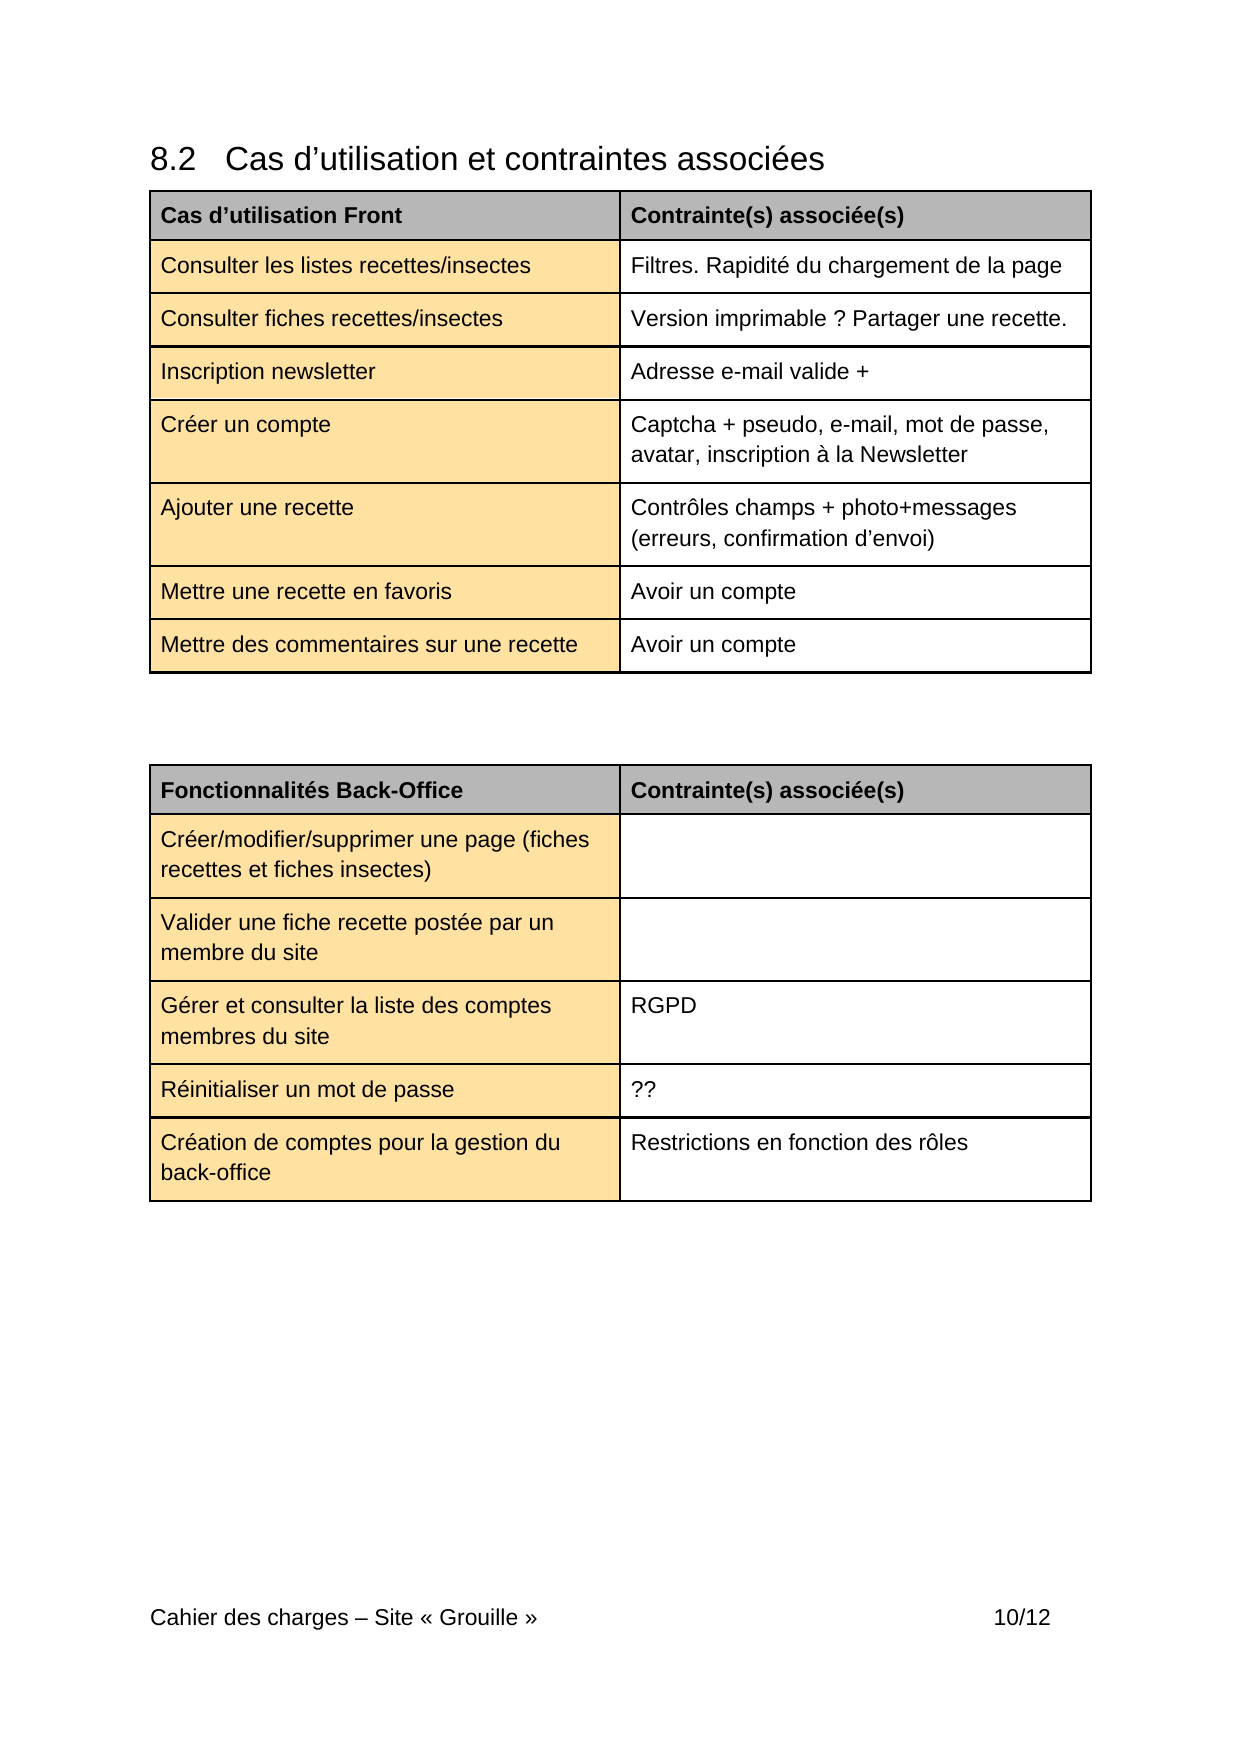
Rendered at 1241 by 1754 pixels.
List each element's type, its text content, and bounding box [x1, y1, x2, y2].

table_cell RGPD [621, 982, 1090, 1063]
table_cell Créer/modifier/supprimer une page (fiches recettes et fiches insectes) [151, 815, 619, 897]
table_cell [621, 815, 1090, 897]
list Cas d’utilisation et contraintes associées [150, 139, 1090, 177]
table_cell Réinitialiser un mot de passe [151, 1065, 619, 1116]
table_cell Ajouter une recette [151, 484, 619, 565]
table_header Fonctionnalités Back-Office [151, 766, 619, 813]
table_cell [621, 899, 1090, 980]
table_cell Mettre des commentaires sur une recette [151, 620, 619, 671]
table_cell Adresse e-mail valide + [621, 348, 1090, 398]
table_cell Captcha + pseudo, e-mail, mot de passe, avatar, inscription à la Newsletter [621, 401, 1090, 482]
table_header Cas d’utilisation Front [151, 192, 619, 239]
table_cell Contrôles champs + photo+messages (erreurs, confirmation d’envoi) [621, 484, 1090, 565]
table_cell Consulter fiches recettes/insectes [151, 294, 619, 345]
table_cell Création de comptes pour la gestion du back-office [151, 1119, 619, 1200]
table_cell ?? [621, 1065, 1090, 1116]
table_cell Avoir un compte [621, 620, 1090, 671]
table_cell Créer un compte [151, 401, 619, 482]
table_cell Filtres. Rapidité du chargement de la page [621, 241, 1090, 292]
table_cell Inscription newsletter [151, 348, 619, 398]
table_cell Gérer et consulter la liste des comptes membres du site [151, 982, 619, 1063]
table_cell Mettre une recette en favoris [151, 567, 619, 618]
table_cell Consulter les listes recettes/insectes [151, 241, 619, 292]
table_cell Version imprimable ? Partager une recette. [621, 294, 1090, 345]
table_cell Avoir un compte [621, 567, 1090, 618]
table_cell Valider une fiche recette postée par un membre du site [151, 899, 619, 980]
table_header Contrainte(s) associée(s) [621, 766, 1090, 813]
table_cell Restrictions en fonction des rôles [621, 1119, 1090, 1200]
table_header Contrainte(s) associée(s) [621, 192, 1090, 239]
